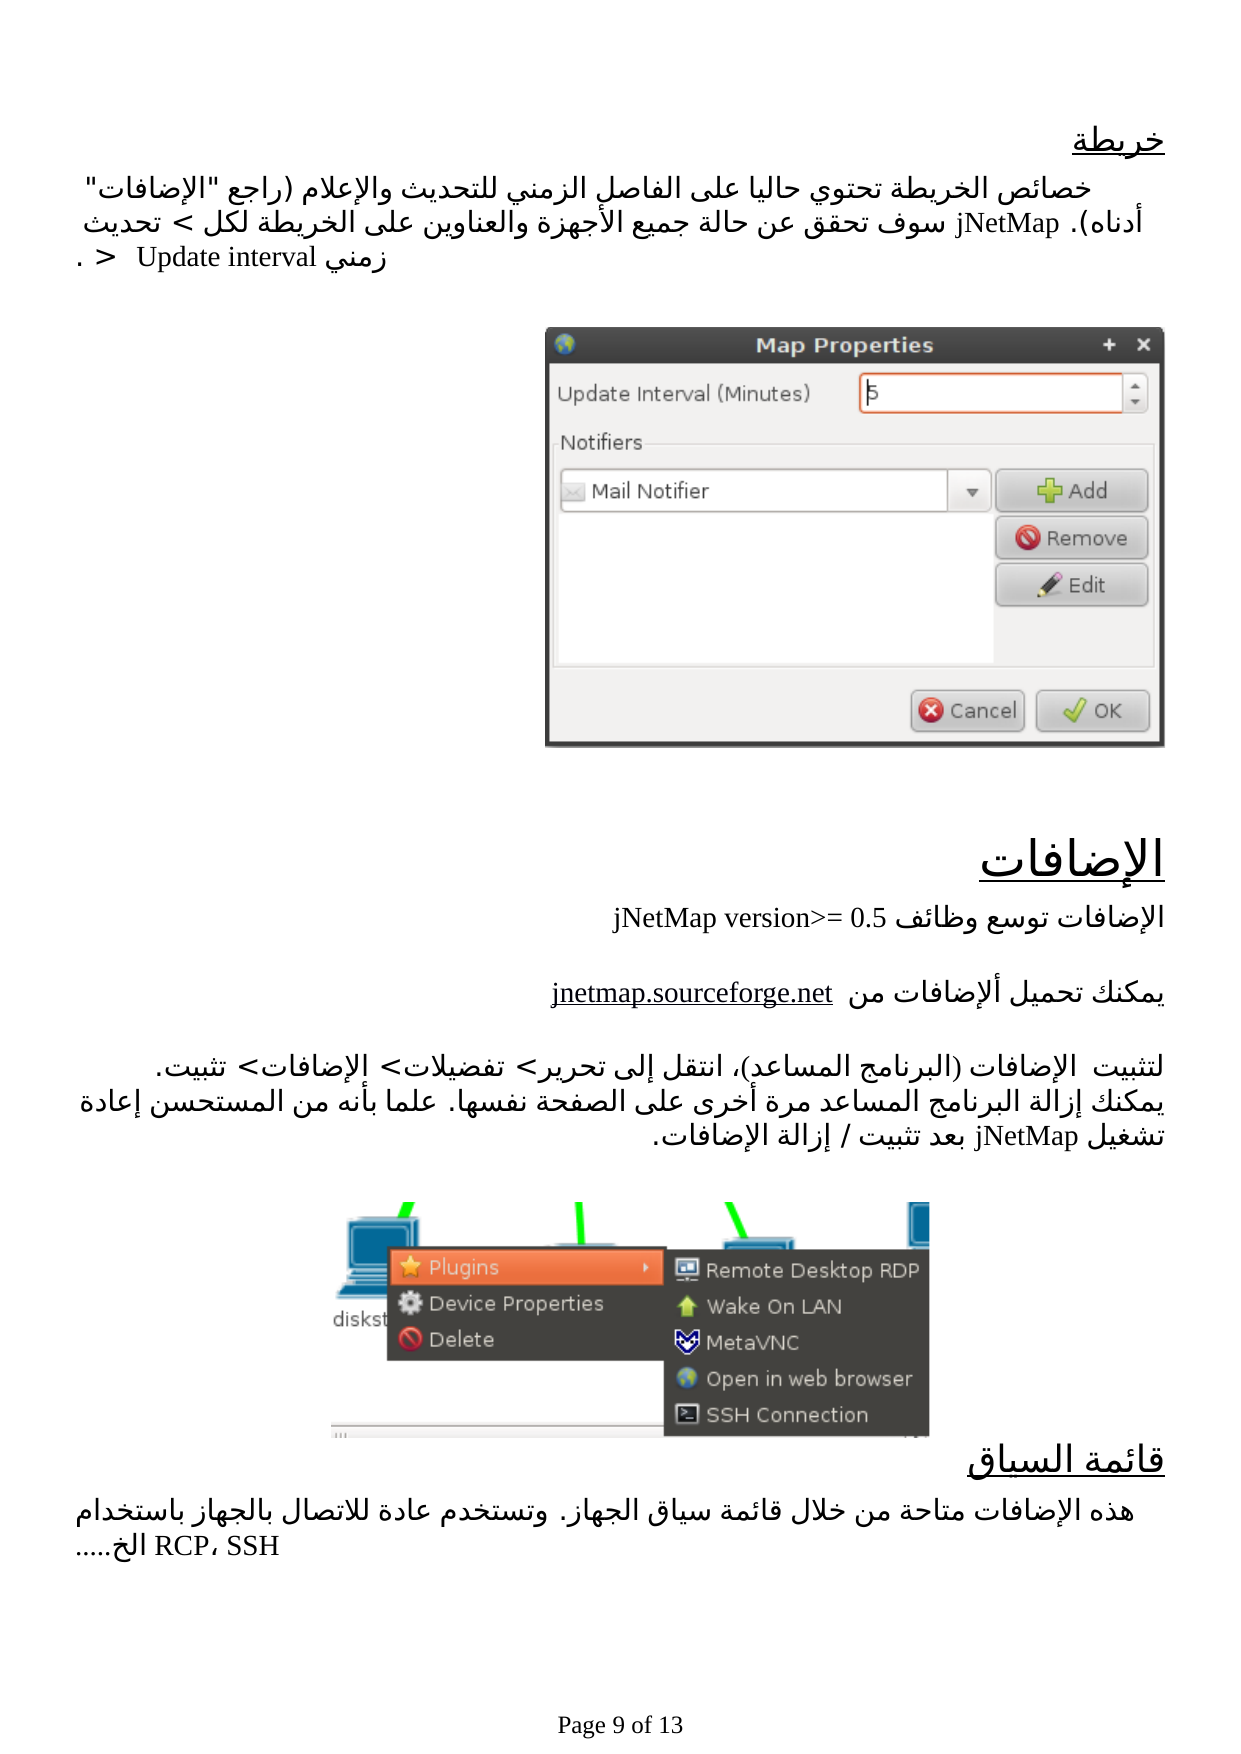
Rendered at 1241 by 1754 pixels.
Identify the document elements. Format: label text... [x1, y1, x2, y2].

text خصائص الخريطة تحتوي حاليا على الفاصل الزمني للتحديث والإعلام (راجع "الإضافات" أدناه). jNetMap سوف تحقق عن حالة جميع الأجهزة والعناوين على الخريطة لكل > تحديث زمني Update interval < . [75, 171, 1165, 273]
text هذه الإضافات متاحة من خلال قائمة سياق الجهاز. وتستخدم عادة للاتصال بالجهاز باستخدام RCP، SSH الخ..... [75, 1493, 1165, 1561]
text يمكنك تحميل ألإضافات من jnetmap.sourceforge.net [75, 975, 1165, 1008]
text الإضافات توسع وظائف jNetMap version>= 0.5 [75, 900, 1165, 933]
picture [331, 1202, 930, 1438]
picture [545, 327, 1166, 748]
subtitle خريطة [75, 120, 1165, 158]
subtitle قائمة السياق [75, 1206, 1165, 1481]
text لتثبيت الإضافات (البرنامج المساعد)، انتقل إلى تحرير> تفضيلات> الإضافات> تثبيت. يمكنك إزالة البرنامج المساعد مرة أخرى على الصفحة نفسها. علما بأنه من المستحسن إعادة تشغيل jNetMap بعد تثبيت / إزالة الإضافات. [75, 1049, 1165, 1152]
subtitle الإضافات [75, 830, 1165, 887]
